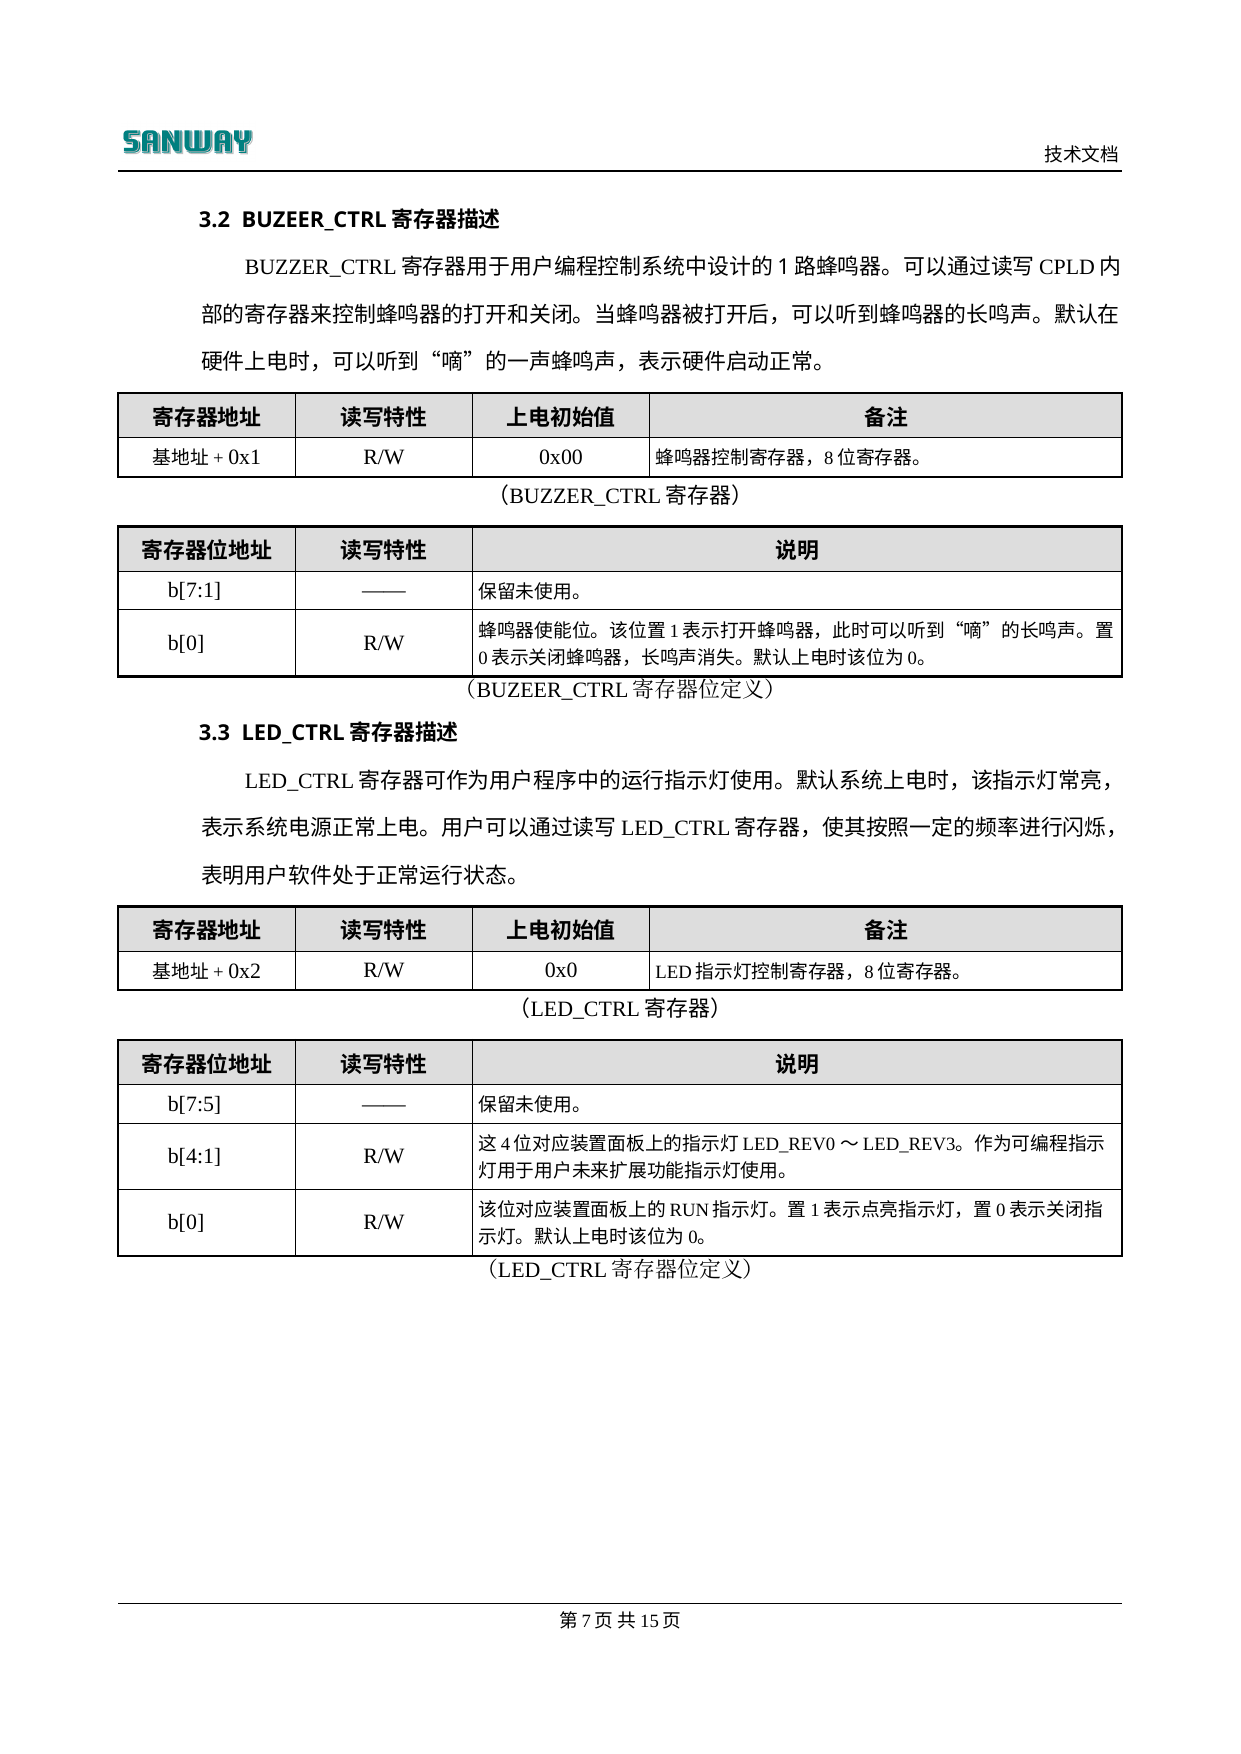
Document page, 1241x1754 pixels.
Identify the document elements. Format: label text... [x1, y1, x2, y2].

text （BUZEER_CTRL寄存器位定义） [118, 678, 1122, 703]
table_cell LED指示灯控制寄存器，8位寄存器。 [650, 952, 1121, 989]
table_cell 0x0 [473, 952, 649, 989]
table_cell —— [296, 572, 472, 609]
table_cell 蜂鸣器控制寄存器，8位寄存器。 [650, 438, 1121, 476]
table_header 读写特性 [296, 908, 472, 951]
table_header 寄存器地址 [119, 908, 295, 951]
table_header 上电初始值 [473, 394, 649, 437]
table_header 读写特性 [296, 1041, 472, 1084]
table_cell R/W [296, 438, 472, 476]
list BUZEER_CTRL寄存器描述 [193, 202, 1122, 233]
table_cell b[7:5] [119, 1085, 295, 1123]
table_header 读写特性 [296, 394, 472, 437]
table_header 读写特性 [296, 528, 472, 571]
table_header 备注 [650, 908, 1121, 951]
table_cell 这4位对应装置面板上的指示灯LED_REV0 ～ LED_REV3。作为可编程指示灯用于用户未来扩展功能指示灯使用。 [473, 1124, 1121, 1189]
list LED_CTRL寄存器描述 [193, 715, 1122, 747]
table_header 寄存器位地址 [119, 528, 295, 571]
table_cell 保留未使用。 [473, 572, 1121, 609]
text （LED_CTRL寄存器） [118, 991, 1122, 1023]
table_cell b[0] [119, 610, 295, 675]
table_header 寄存器地址 [119, 394, 295, 437]
text BUZZER_CTRL寄存器用于用户编程控制系统中设计的1路蜂鸣器。可以通过读写CPLD内部的寄存器来控制蜂鸣器的打开和关闭。当蜂鸣器被打开后，可以听到蜂鸣器的长鸣声。默认在硬件上电时，可以听到“嘀”的一声蜂鸣声，表示硬件启动正常。 [201, 249, 1122, 376]
table_header 寄存器位地址 [119, 1041, 295, 1084]
table_header 说明 [473, 1041, 1121, 1084]
table_cell R/W [296, 1190, 472, 1255]
table_cell b[7:1] [119, 572, 295, 609]
table_cell 保留未使用。 [473, 1085, 1121, 1123]
text （LED_CTRL寄存器位定义） [118, 1257, 1122, 1282]
table_cell 基地址 + 0x1 [119, 438, 295, 476]
table_header 说明 [473, 528, 1121, 571]
table_header 上电初始值 [473, 908, 649, 951]
text LED_CTRL寄存器可作为用户程序中的运行指示灯使用。默认系统上电时，该指示灯常亮，表示系统电源正常上电。用户可以通过读写LED_CTRL寄存器，使其按照一定的频率进行闪烁，表明用户软件处于正常运行状态。 [201, 763, 1122, 889]
table_cell —— [296, 1085, 472, 1123]
table_header 备注 [650, 394, 1121, 437]
table_cell 该位对应装置面板上的RUN指示灯。置1表示点亮指示灯，置0表示关闭指示灯。默认上电时该位为0。 [473, 1190, 1121, 1255]
table_cell R/W [296, 1124, 472, 1189]
table_cell b[0] [119, 1190, 295, 1255]
table_cell 蜂鸣器使能位。该位置1表示打开蜂鸣器，此时可以听到“嘀”的长鸣声。置0表示关闭蜂鸣器，长鸣声消失。默认上电时该位为0。 [473, 610, 1121, 675]
table_cell 基地址 + 0x2 [119, 952, 295, 989]
table_cell R/W [296, 610, 472, 675]
table_cell b[4:1] [119, 1124, 295, 1189]
table_cell R/W [296, 952, 472, 989]
text （BUZZER_CTRL寄存器） [118, 478, 1122, 509]
table_cell 0x00 [473, 438, 649, 476]
